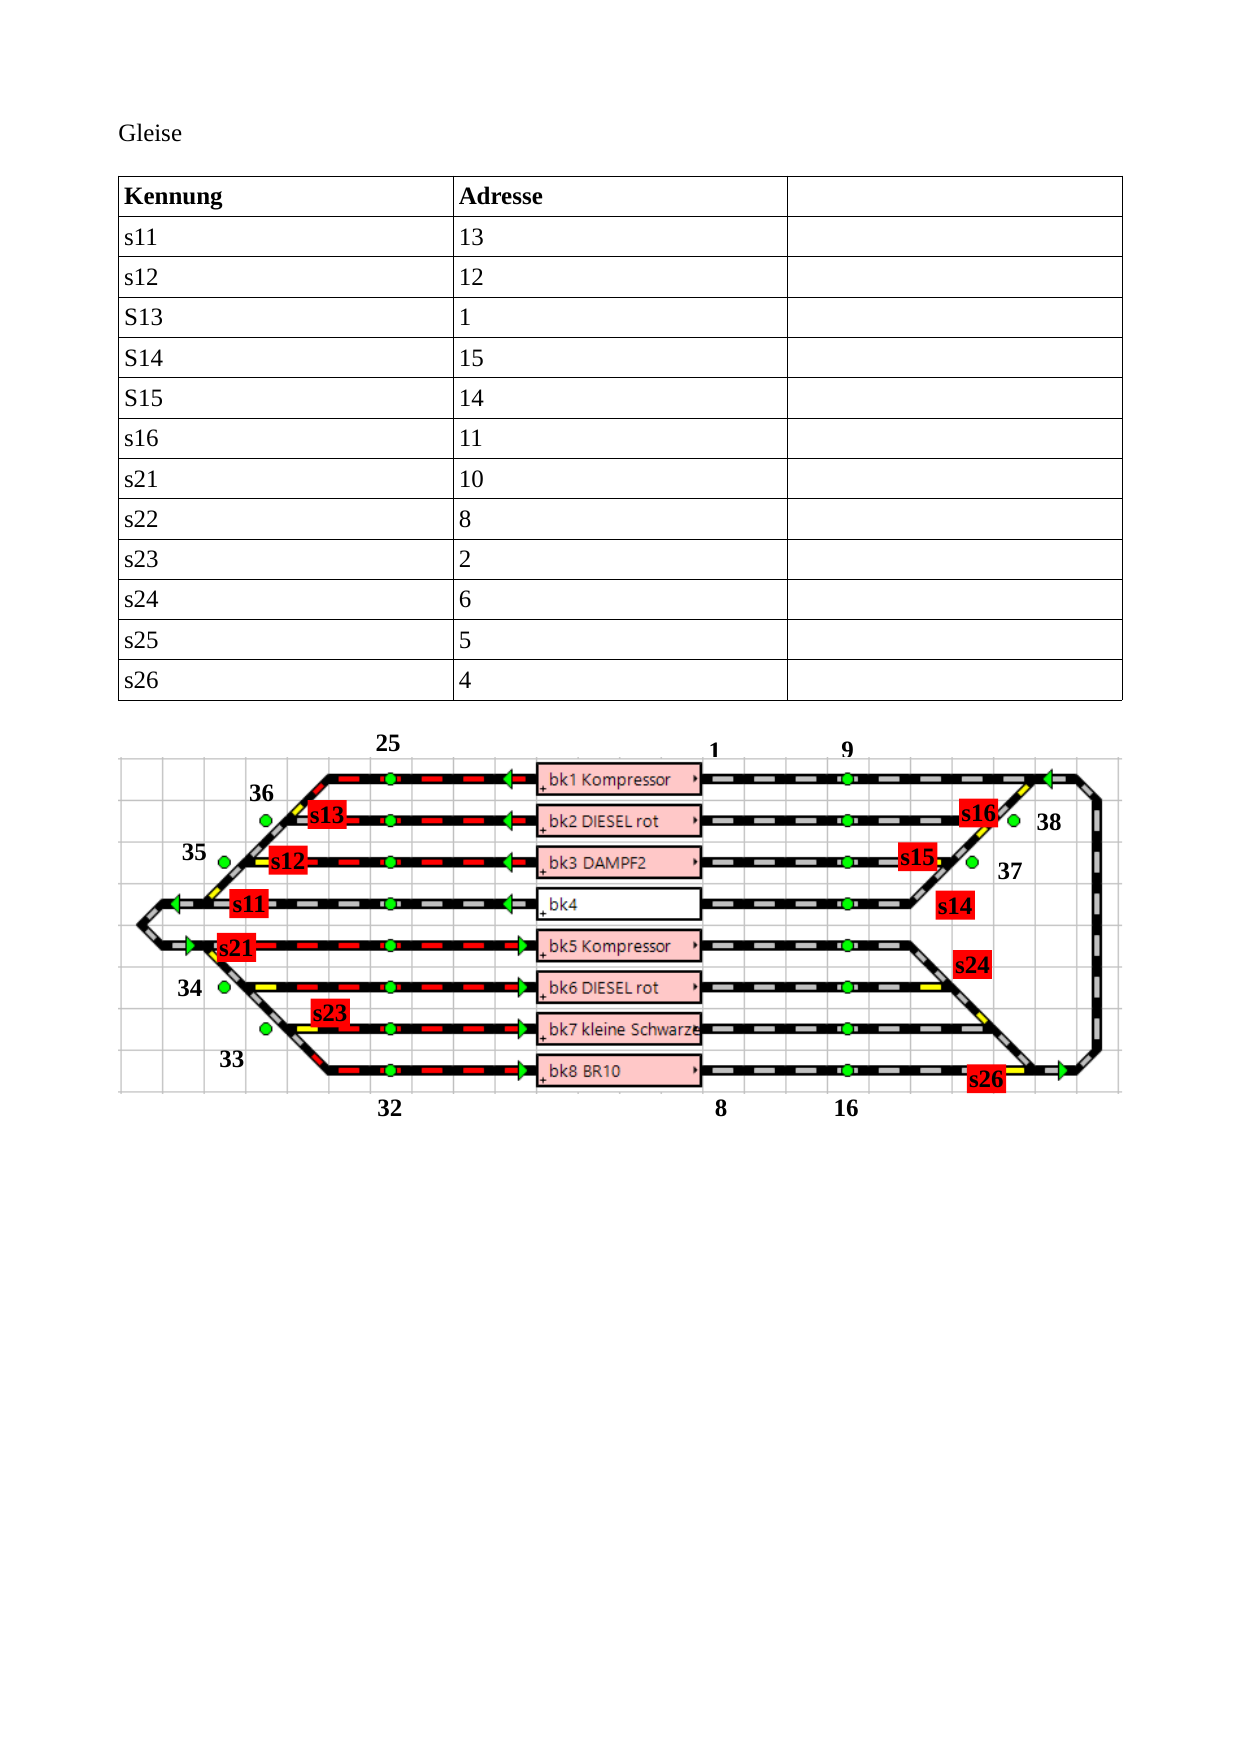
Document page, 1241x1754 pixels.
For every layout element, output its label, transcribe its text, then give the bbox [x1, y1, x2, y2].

table_cell 1 [454, 298, 787, 337]
table_cell 5 [454, 620, 787, 659]
table_cell [788, 298, 1122, 337]
table_cell 6 [454, 580, 787, 619]
table_cell S15 [119, 378, 453, 417]
table_cell s12 [119, 257, 453, 297]
table_cell [788, 499, 1122, 538]
table_cell 10 [454, 459, 787, 498]
table_cell [788, 419, 1122, 458]
table_cell S13 [119, 298, 453, 337]
table_cell s11 [119, 217, 453, 256]
table_cell [788, 540, 1122, 579]
table_header [788, 177, 1122, 216]
table_cell s25 [119, 620, 453, 659]
table_cell [788, 620, 1122, 659]
table_cell 15 [454, 338, 787, 377]
table_cell 13 [454, 217, 787, 256]
table_cell [788, 257, 1122, 297]
table_cell 14 [454, 378, 787, 417]
table_cell s23 [119, 540, 453, 579]
table_cell [788, 580, 1122, 619]
table_cell s24 [119, 580, 453, 619]
table_cell [788, 459, 1122, 498]
table_cell [788, 338, 1122, 377]
table_cell [788, 217, 1122, 256]
picture [118, 757, 1123, 1094]
table_cell 12 [454, 257, 787, 297]
table_cell 4 [454, 660, 787, 700]
table_header Kennung [119, 177, 453, 216]
table_cell s22 [119, 499, 453, 538]
table_cell S14 [119, 338, 453, 377]
table_cell s26 [119, 660, 453, 700]
table_cell [788, 378, 1122, 417]
text Gleise [118, 118, 1122, 147]
table_cell 2 [454, 540, 787, 579]
table_cell 11 [454, 419, 787, 458]
table_cell 8 [454, 499, 787, 538]
table_cell s21 [119, 459, 453, 498]
table_cell [788, 660, 1122, 700]
table_cell s16 [119, 419, 453, 458]
table_header Adresse [454, 177, 787, 216]
